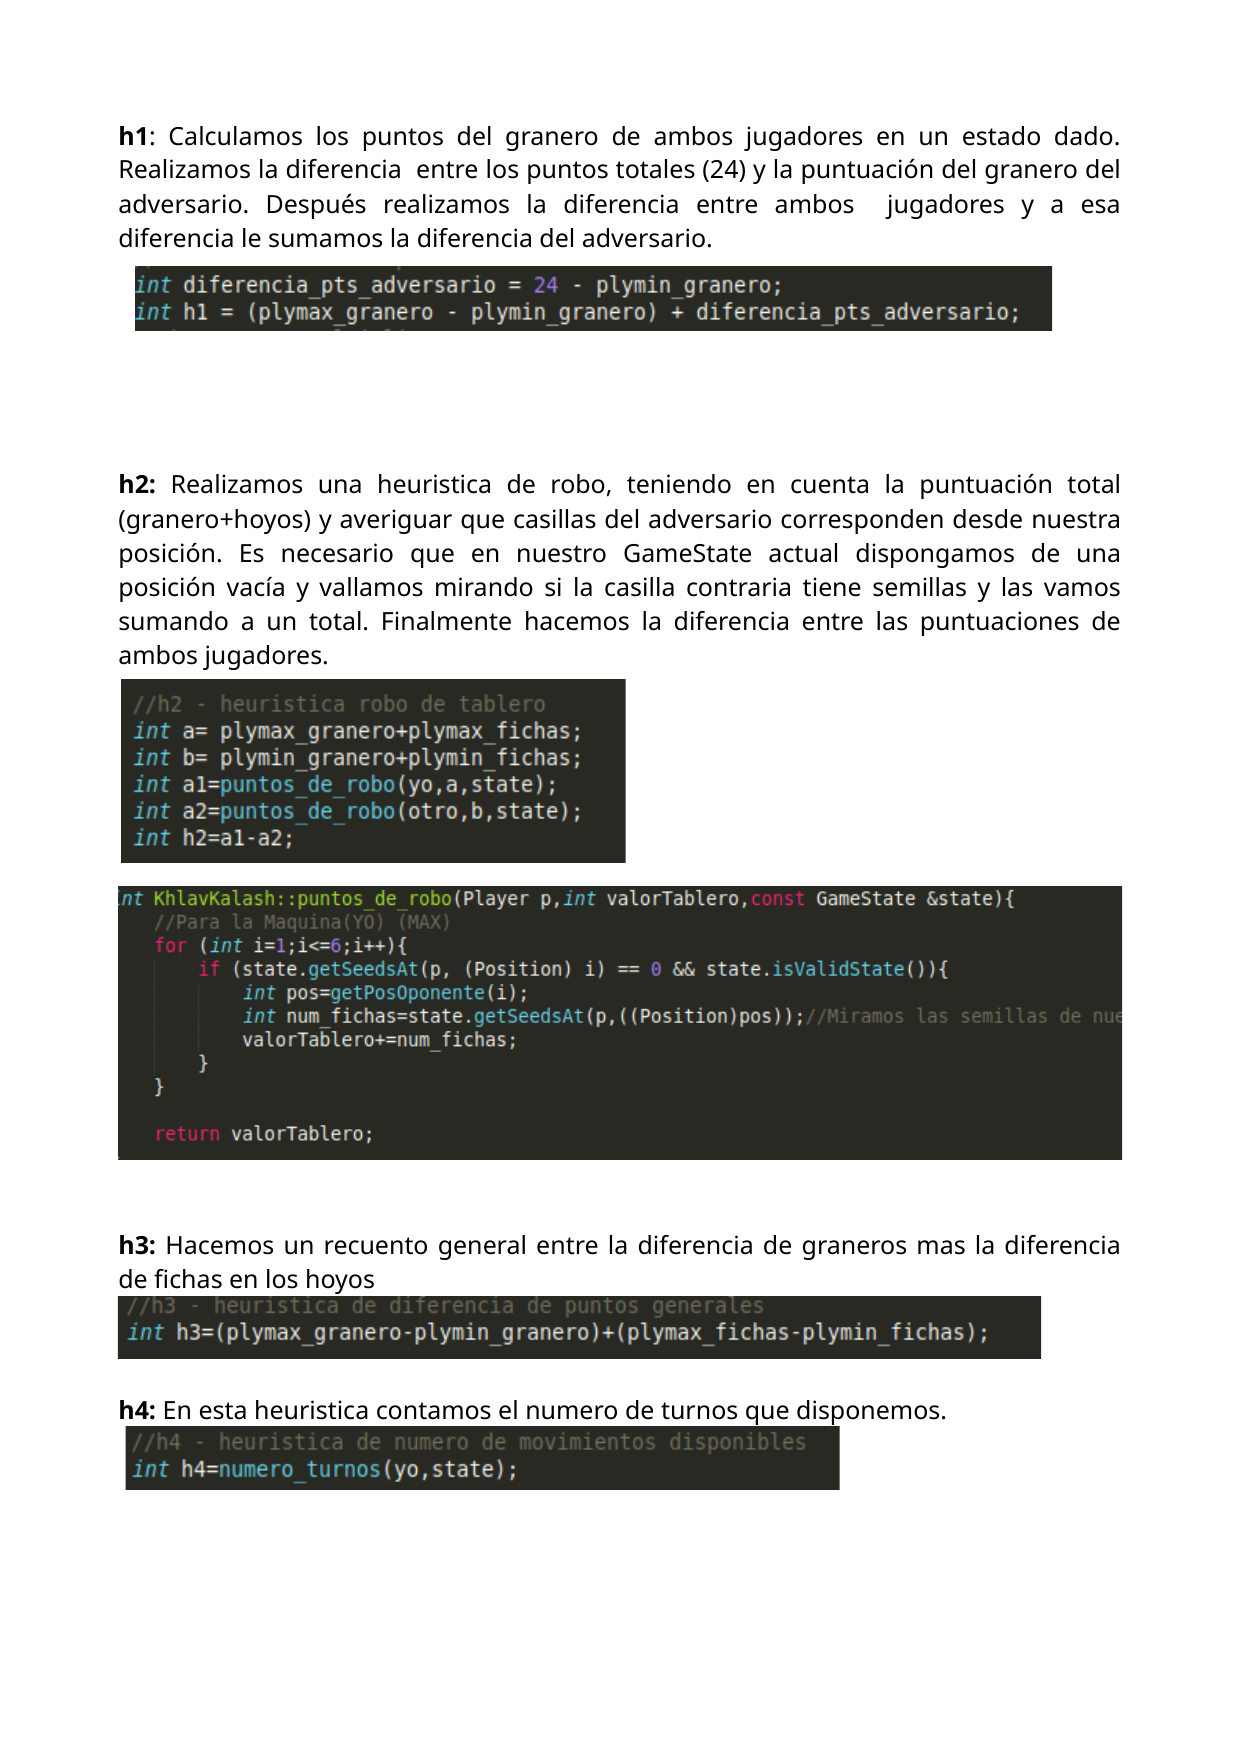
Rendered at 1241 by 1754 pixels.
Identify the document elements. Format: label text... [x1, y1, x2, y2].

text h4: En esta heuristica contamos el numero de turnos que disponemos. [118, 1393, 1122, 1427]
text h1: Calculamos los puntos del granero de ambos jugadores en un estado dado. Realizamos la diferencia entre los puntos totales (24) y la puntuación del granero del adversario. Después realizamos la diferencia entre ambos jugadores y a esa diferencia le sumamos la diferencia del adversario. [118, 118, 1122, 254]
picture [118, 886, 1123, 1160]
text h3: Hacemos un recuento general entre la diferencia de graneros mas la diferencia de fichas en los hoyos [118, 1228, 1122, 1296]
picture [125, 1426, 840, 1490]
text h2: Realizamos una heuristica de robo, teniendo en cuenta la puntuación total (granero+hoyos) y averiguar que casillas del adversario corresponden desde nuestra posición. Es necesario que en nuestro GameState actual dispongamos de una posición vacía y vallamos mirando si la casilla contraria tiene semillas y las vamos sumando a un total. Finalmente hacemos la diferencia entre las puntuaciones de ambos jugadores. [118, 467, 1122, 672]
picture [135, 266, 1053, 331]
picture [117, 1296, 1042, 1359]
picture [121, 679, 626, 863]
